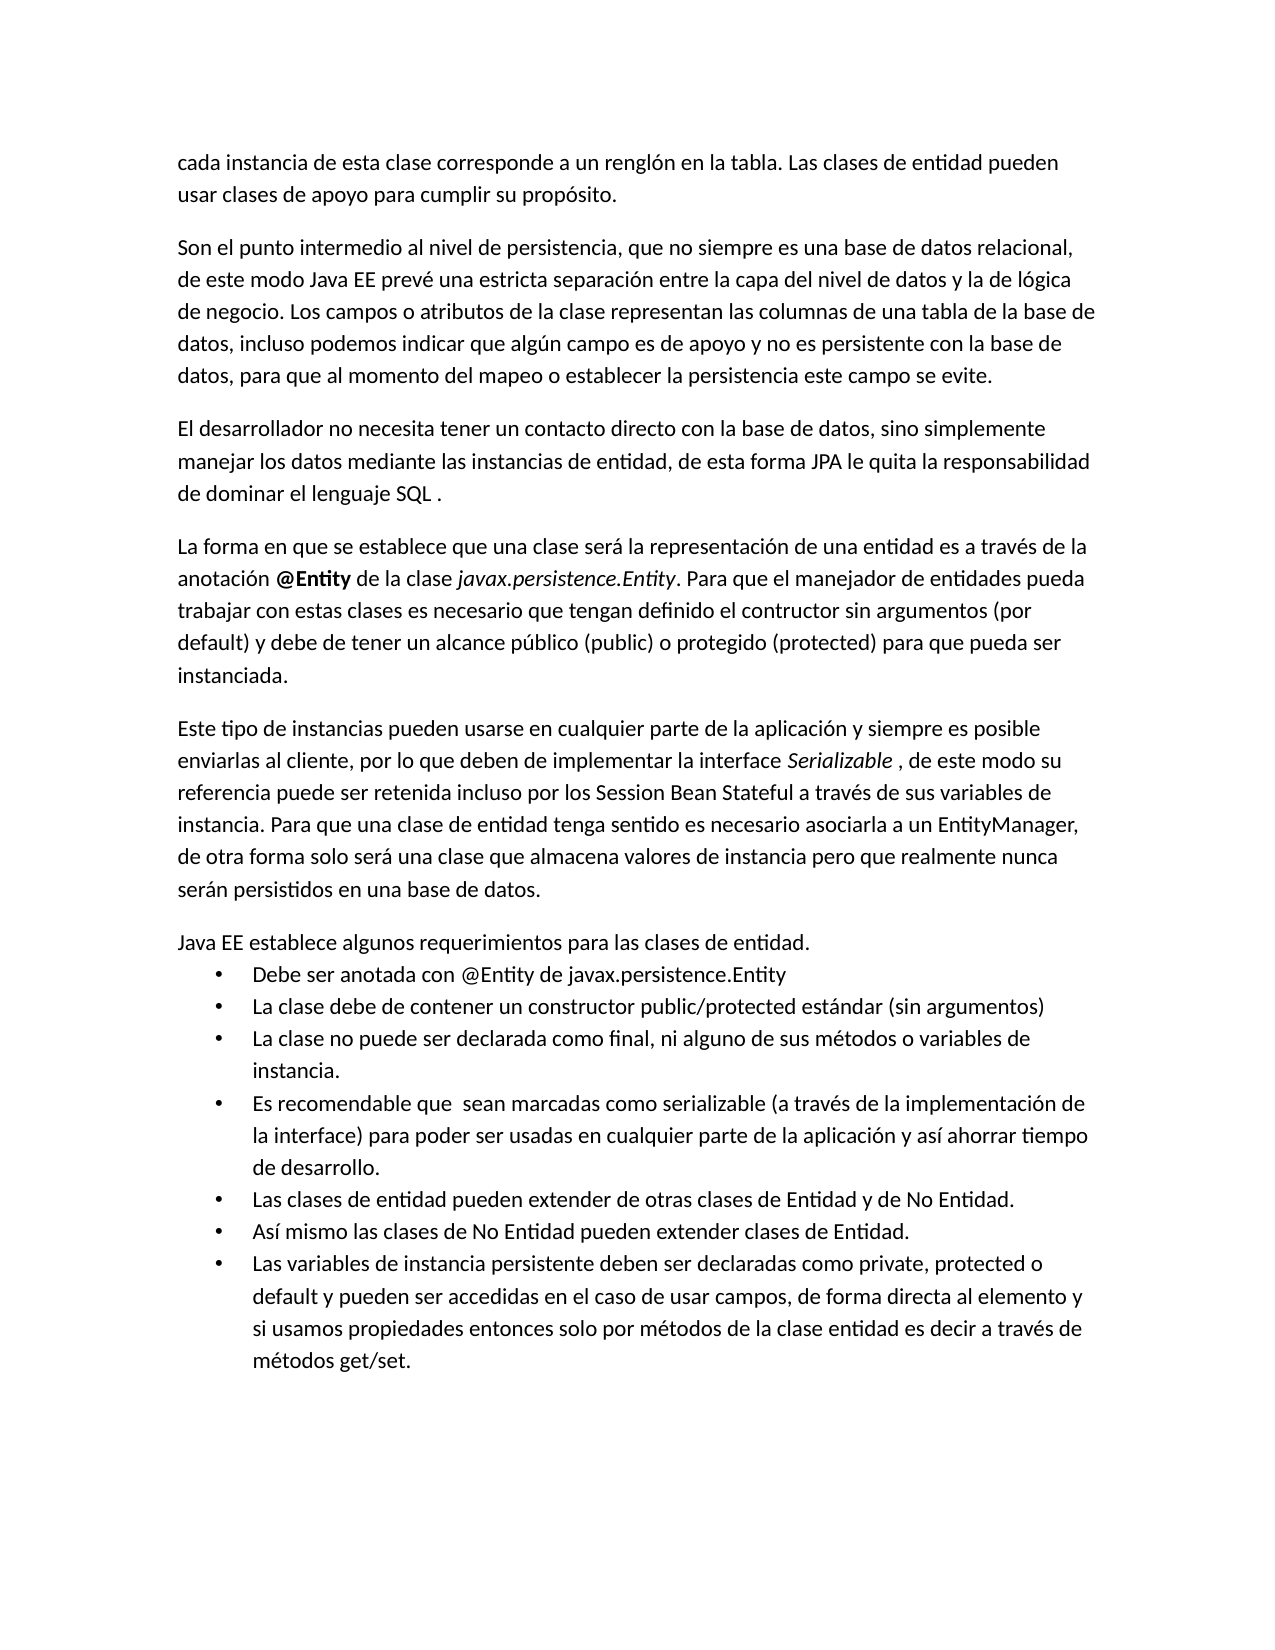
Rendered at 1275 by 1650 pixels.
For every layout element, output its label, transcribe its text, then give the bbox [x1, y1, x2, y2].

list Debe ser anotada con @Entity de javax.persistence.Entity [215, 960, 1098, 988]
text El desarrollador no necesita tener un contacto directo con la base de datos, sino simplemente manejar los datos mediante las instancias de entidad, de esta forma JPA le quita la responsabilidad de dominar el lenguaje SQL . [177, 414, 1098, 507]
text Este tipo de instancias pueden usarse en cualquier parte de la aplicación y siempre es posible enviarlas al cliente, por lo que deben de implementar la interface Serializable , de este modo su referencia puede ser retenida incluso por los Session Bean Stateful a través de sus variables de instancia. Para que una clase de entidad tenga sentido es necesario asociarla a un EntityManager, de otra forma solo será una clase que almacena valores de instancia pero que realmente nunca serán persistidos en una base de datos. [177, 714, 1098, 903]
text cada instancia de esta clase corresponde a un renglón en la tabla. Las clases de entidad pueden usar clases de apoyo para cumplir su propósito. [177, 148, 1098, 208]
text La forma en que se establece que una clase será la representación de una entidad es a través de la anotación @Entity de la clase javax.persistence.Entity. Para que el manejador de entidades pueda trabajar con estas clases es necesario que tengan definido el contructor sin argumentos (por default) y debe de tener un alcance público (public) o protegido (protected) para que pueda ser instanciada. [177, 532, 1098, 689]
list La clase no puede ser declarada como final, ni alguno de sus métodos o variables de instancia. [215, 1024, 1098, 1084]
list Así mismo las clases de No Entidad pueden extender clases de Entidad. [215, 1217, 1098, 1245]
list Es recomendable que sean marcadas como serializable (a través de la implementación de la interface) para poder ser usadas en cualquier parte de la aplicación y así ahorrar tiempo de desarrollo. [215, 1089, 1098, 1181]
text Java EE establece algunos requerimientos para las clases de entidad. [177, 928, 1098, 956]
list Las clases de entidad pueden extender de otras clases de Entidad y de No Entidad. [215, 1185, 1098, 1213]
list La clase debe de contener un constructor public/protected estándar (sin argumentos) [215, 992, 1098, 1020]
list Las variables de instancia persistente deben ser declaradas como private, protected o default y pueden ser accedidas en el caso de usar campos, de forma directa al elemento y si usamos propiedades entonces solo por métodos de la clase entidad es decir a través de métodos get/set. [215, 1249, 1098, 1374]
text Son el punto intermedio al nivel de persistencia, que no siempre es una base de datos relacional, de este modo Java EE prevé una estricta separación entre la capa del nivel de datos y la de lógica de negocio. Los campos o atributos de la clase representan las columnas de una tabla de la base de datos, incluso podemos indicar que algún campo es de apoyo y no es persistente con la base de datos, para que al momento del mapeo o establecer la persistencia este campo se evite. [177, 233, 1098, 389]
